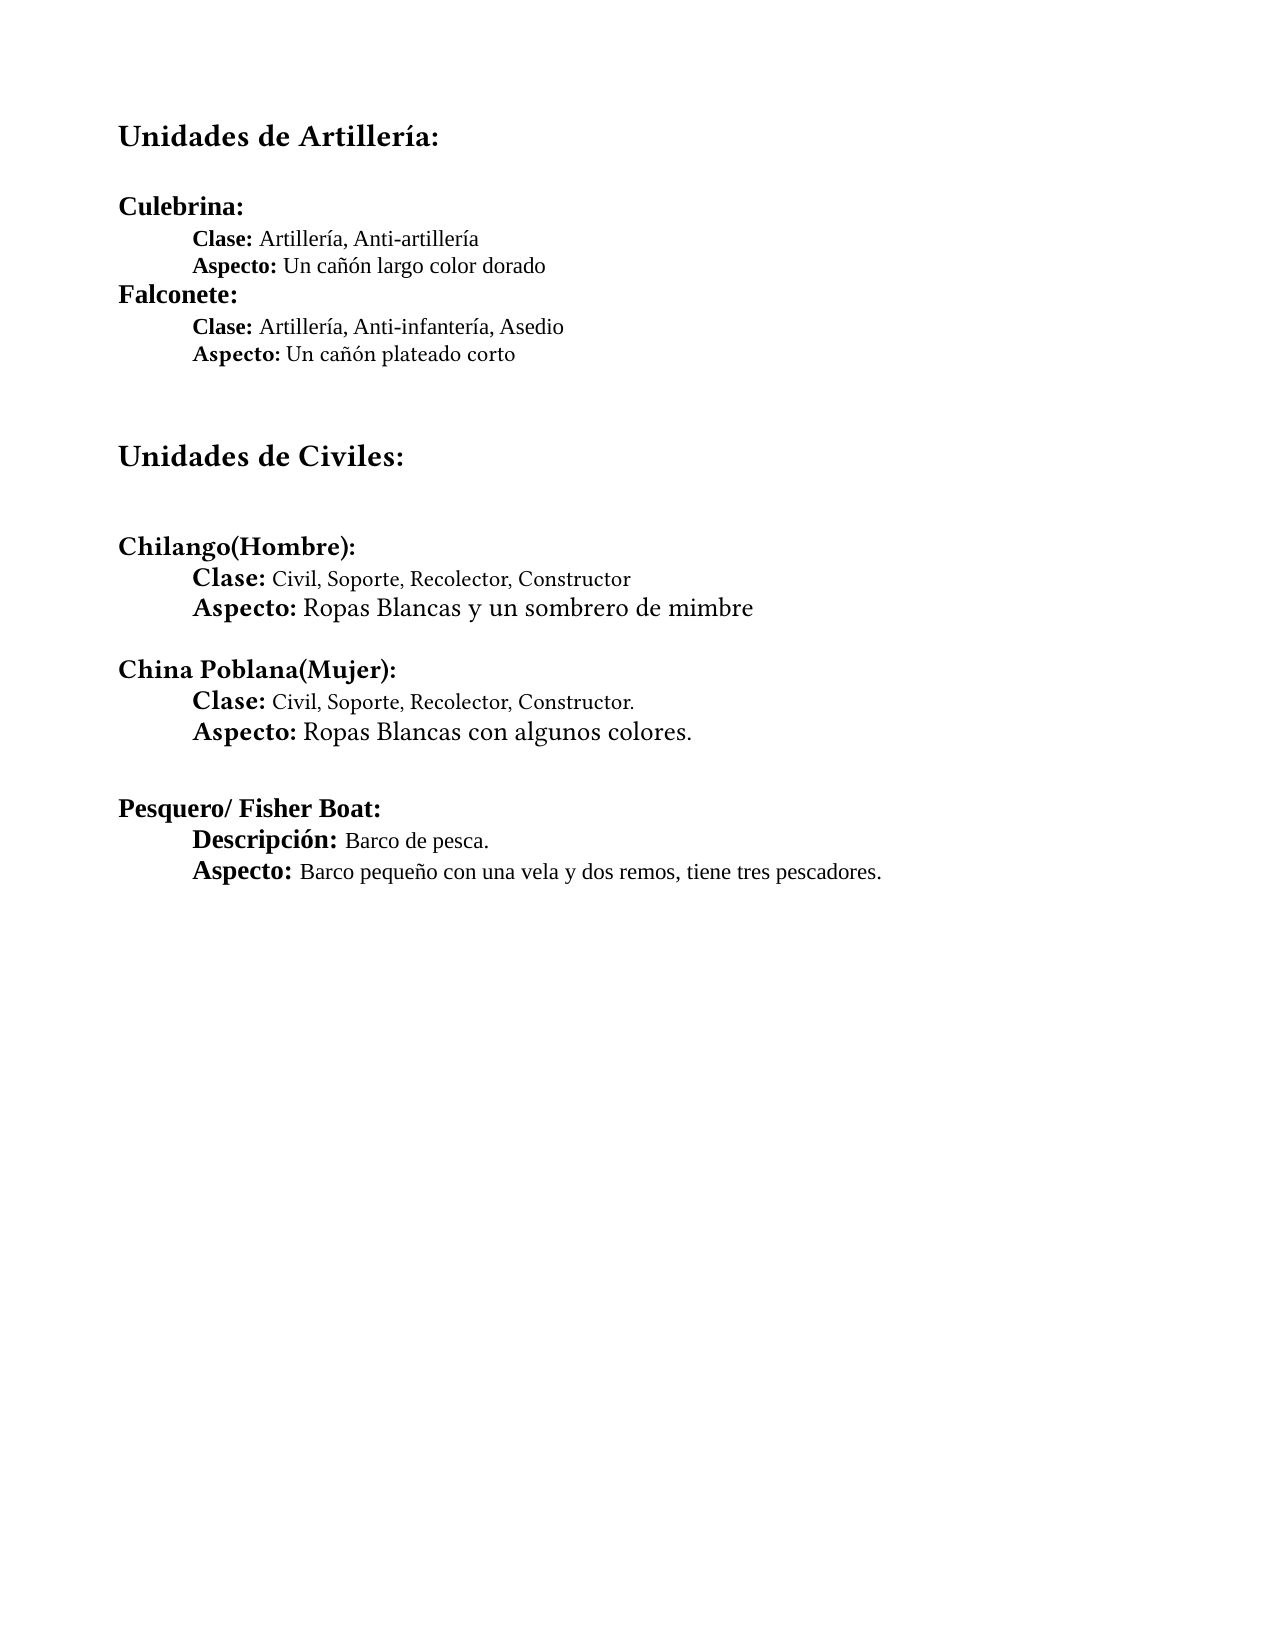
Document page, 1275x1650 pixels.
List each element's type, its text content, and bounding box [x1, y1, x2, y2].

text Aspecto: Ropas Blancas y un sombrero de mimbre [118, 593, 1157, 623]
text Descripción: Barco de pesca. [118, 823, 1157, 854]
text Clase: Artillería, Anti-infantería, Asedio [118, 309, 1157, 341]
text Clase: Artillería, Anti-artillería [118, 221, 1157, 252]
text Pesquero/ Fisher Boat: [118, 792, 1157, 823]
text Falconete: [118, 278, 1157, 309]
text Aspecto: Ropas Blancas con algunos colores. [118, 716, 1157, 747]
text Culebrina: [118, 190, 1157, 221]
text Unidades de Artillería: [118, 118, 1157, 154]
text Aspecto: Un cañón plateado corto [118, 341, 1157, 367]
text Clase: Civil, Soporte, Recolector, Constructor. [118, 685, 1157, 716]
text Aspecto: Un cañón largo color dorado [118, 252, 1157, 278]
text Clase: Civil, Soporte, Recolector, Constructor [118, 562, 1157, 593]
text Aspecto: Barco pequeño con una vela y dos remos, tiene tres pescadores. [118, 854, 1157, 885]
text Unidades de Civiles: [118, 438, 1157, 474]
text Chilango(Hombre): [118, 531, 1157, 562]
text China Poblana(Mujer): [118, 654, 1157, 685]
